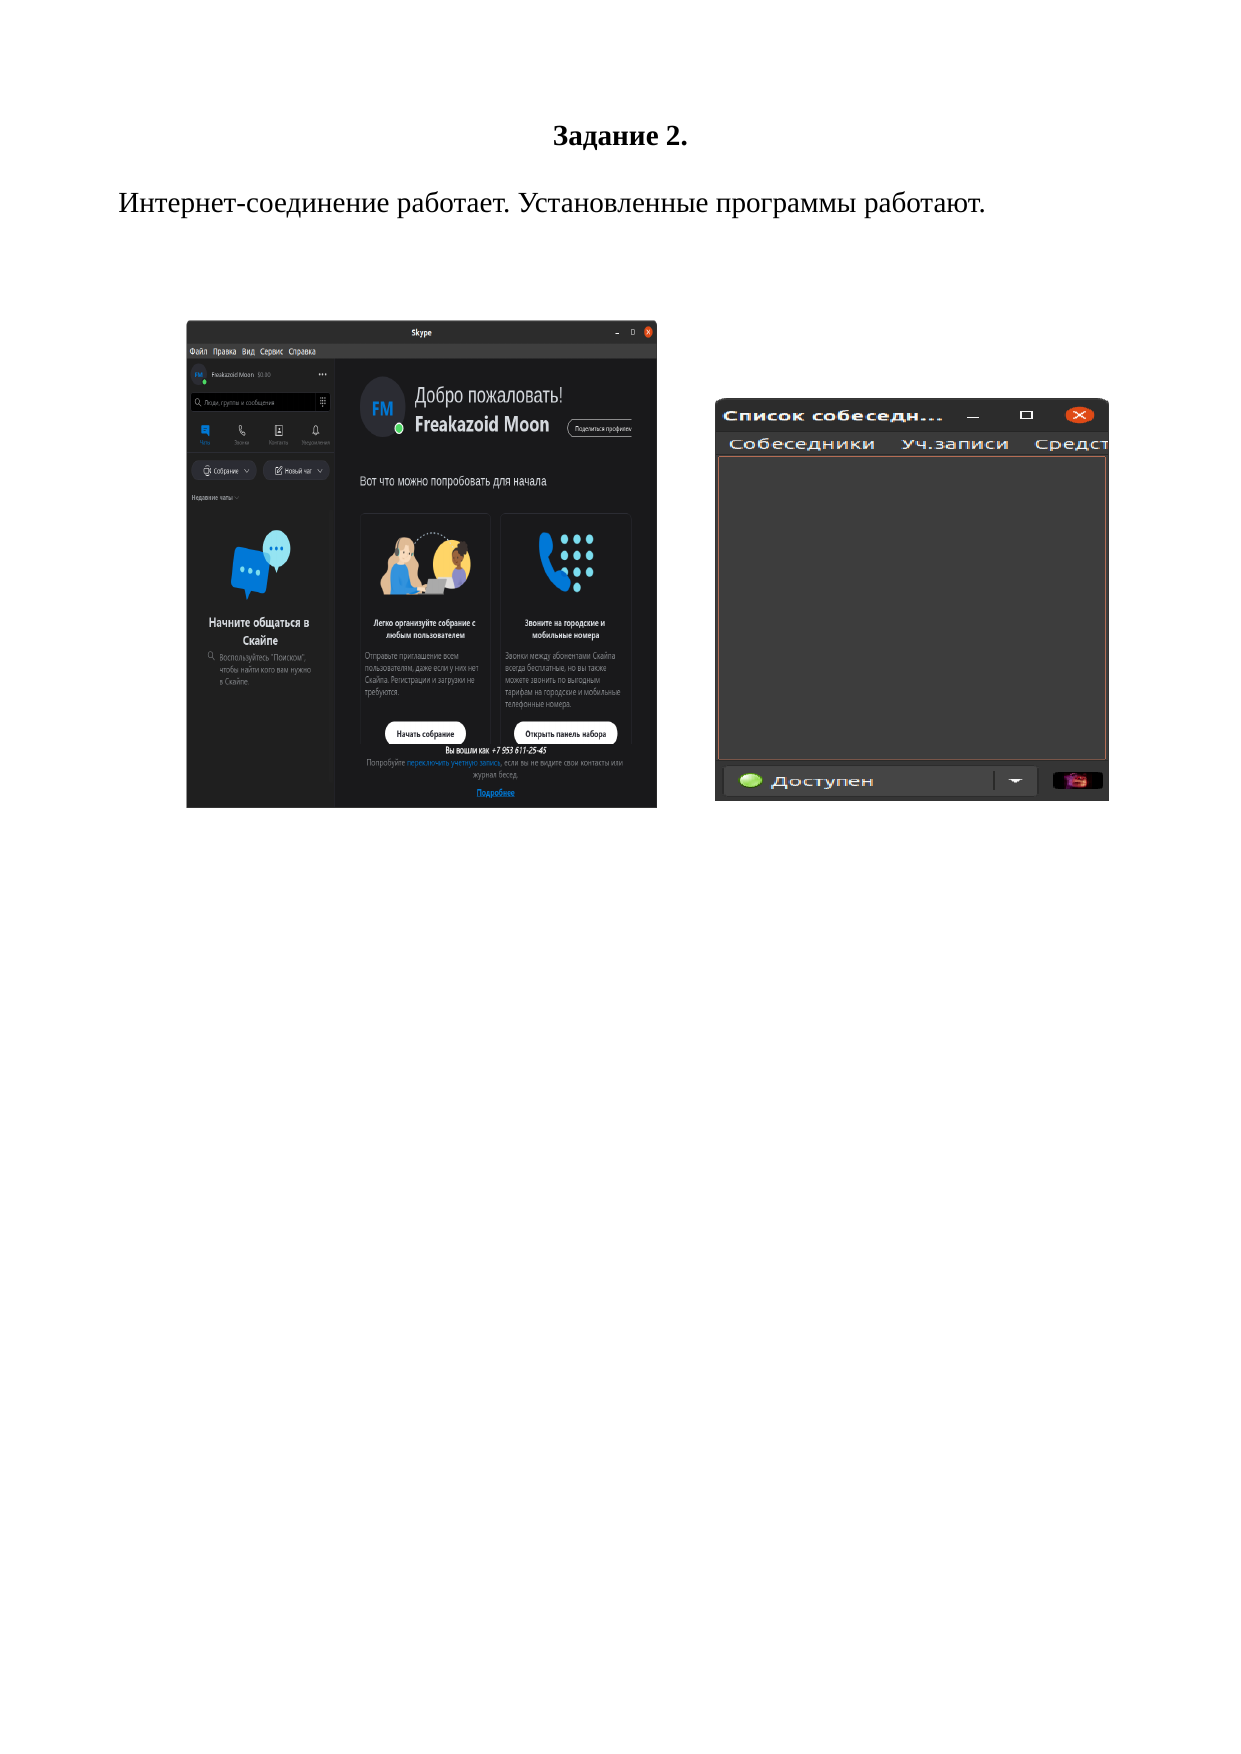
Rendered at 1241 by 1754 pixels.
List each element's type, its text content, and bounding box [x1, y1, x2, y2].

text Задание 2. [118, 118, 1122, 152]
picture [182, 317, 661, 813]
text Интернет-соединение работает. Установленные программы работают. [118, 185, 1122, 219]
picture [701, 392, 1124, 809]
